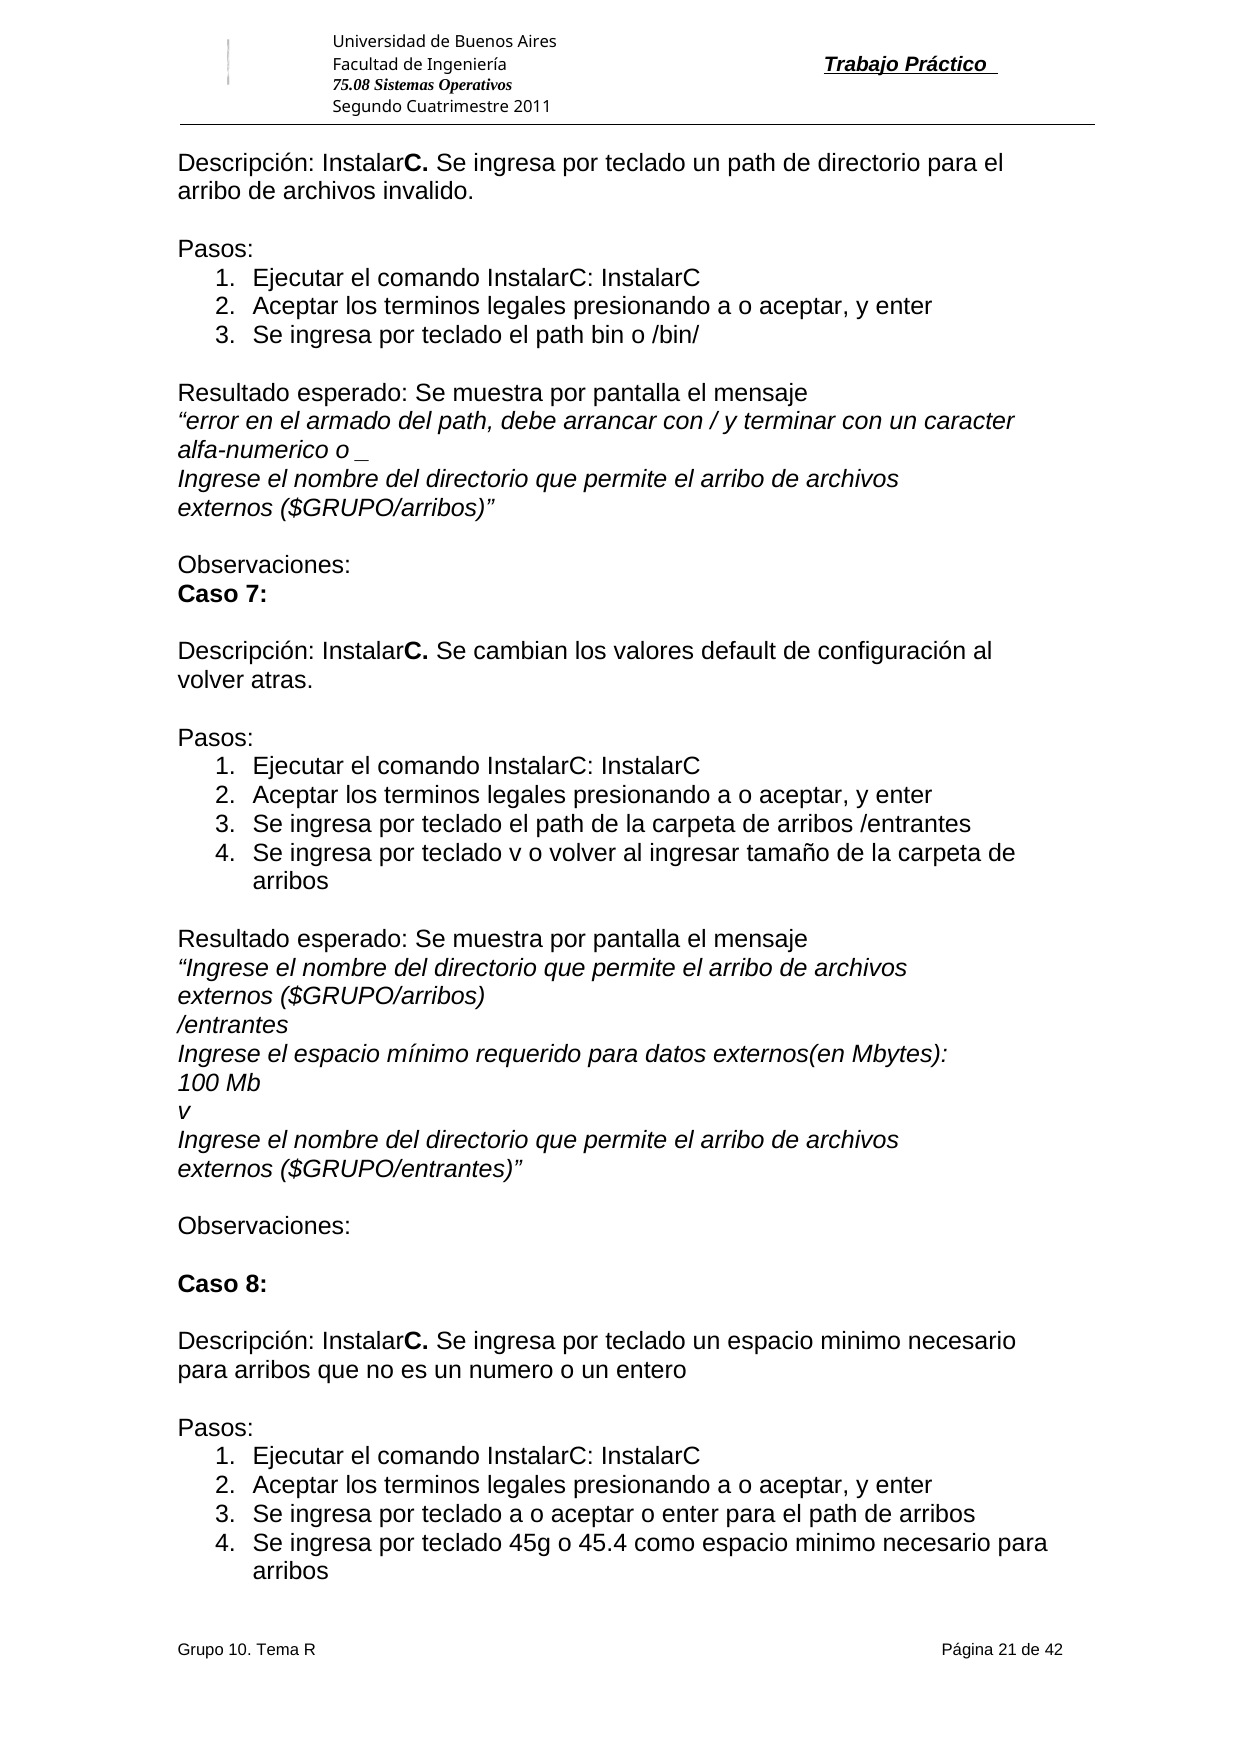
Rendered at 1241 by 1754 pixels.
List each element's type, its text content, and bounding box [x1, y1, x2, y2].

text Ingrese el espacio mínimo requerido para datos externos(en Mbytes): [177, 1039, 1063, 1068]
text /entrantes [177, 1010, 1063, 1039]
list Se ingresa por teclado v o volver al ingresar tamaño de la carpeta de arribos [215, 838, 1063, 895]
text v [177, 1096, 1063, 1125]
text Descripción: InstalarC. Se ingresa por teclado un path de directorio para el arribo de archivos invalido. [177, 148, 1063, 205]
text 100 Mb [177, 1068, 1063, 1096]
text externos ($GRUPO/arribos) [177, 981, 1063, 1010]
text Ingrese el nombre del directorio que permite el arribo de archivos [177, 1125, 1063, 1154]
text Descripción: InstalarC. Se cambian los valores default de configuración al volver atras. [177, 636, 1063, 694]
list Aceptar los terminos legales presionando a o aceptar, y enter [215, 1470, 1063, 1499]
text Descripción: InstalarC. Se ingresa por teclado un espacio minimo necesario para arribos que no es un numero o un entero [177, 1326, 1063, 1384]
list Aceptar los terminos legales presionando a o aceptar, y enter [215, 291, 1063, 320]
text externos ($GRUPO/entrantes)” [177, 1154, 1063, 1183]
text Pasos: [177, 723, 1063, 751]
list Ejecutar el comando InstalarC: InstalarC [215, 263, 1063, 291]
text Observaciones: [177, 1211, 1063, 1240]
text “Ingrese el nombre del directorio que permite el arribo de archivos [177, 953, 1063, 981]
list Ejecutar el comando InstalarC: InstalarC [215, 1441, 1063, 1470]
list Se ingresa por teclado a o aceptar o enter para el path de arribos [215, 1499, 1063, 1528]
text Caso 7: [177, 579, 1063, 608]
list Se ingresa por teclado el path de la carpeta de arribos /entrantes [215, 809, 1063, 838]
text “error en el armado del path, debe arrancar con / y terminar con un caracter alfa-numerico o _ [177, 406, 1063, 464]
list Se ingresa por teclado 45g o 45.4 como espacio minimo necesario para arribos [215, 1528, 1063, 1585]
list Ejecutar el comando InstalarC: InstalarC [215, 751, 1063, 780]
text externos ($GRUPO/arribos)” [177, 493, 1063, 521]
text Pasos: [177, 234, 1063, 263]
list Aceptar los terminos legales presionando a o aceptar, y enter [215, 780, 1063, 809]
text Observaciones: [177, 550, 1063, 579]
text Ingrese el nombre del directorio que permite el arribo de archivos [177, 464, 1063, 493]
text Caso 8: [177, 1269, 1063, 1298]
text Pasos: [177, 1413, 1063, 1441]
list Se ingresa por teclado el path bin o /bin/ [215, 320, 1063, 349]
text Resultado esperado: Se muestra por pantalla el mensaje [177, 378, 1063, 406]
text Resultado esperado: Se muestra por pantalla el mensaje [177, 924, 1063, 953]
